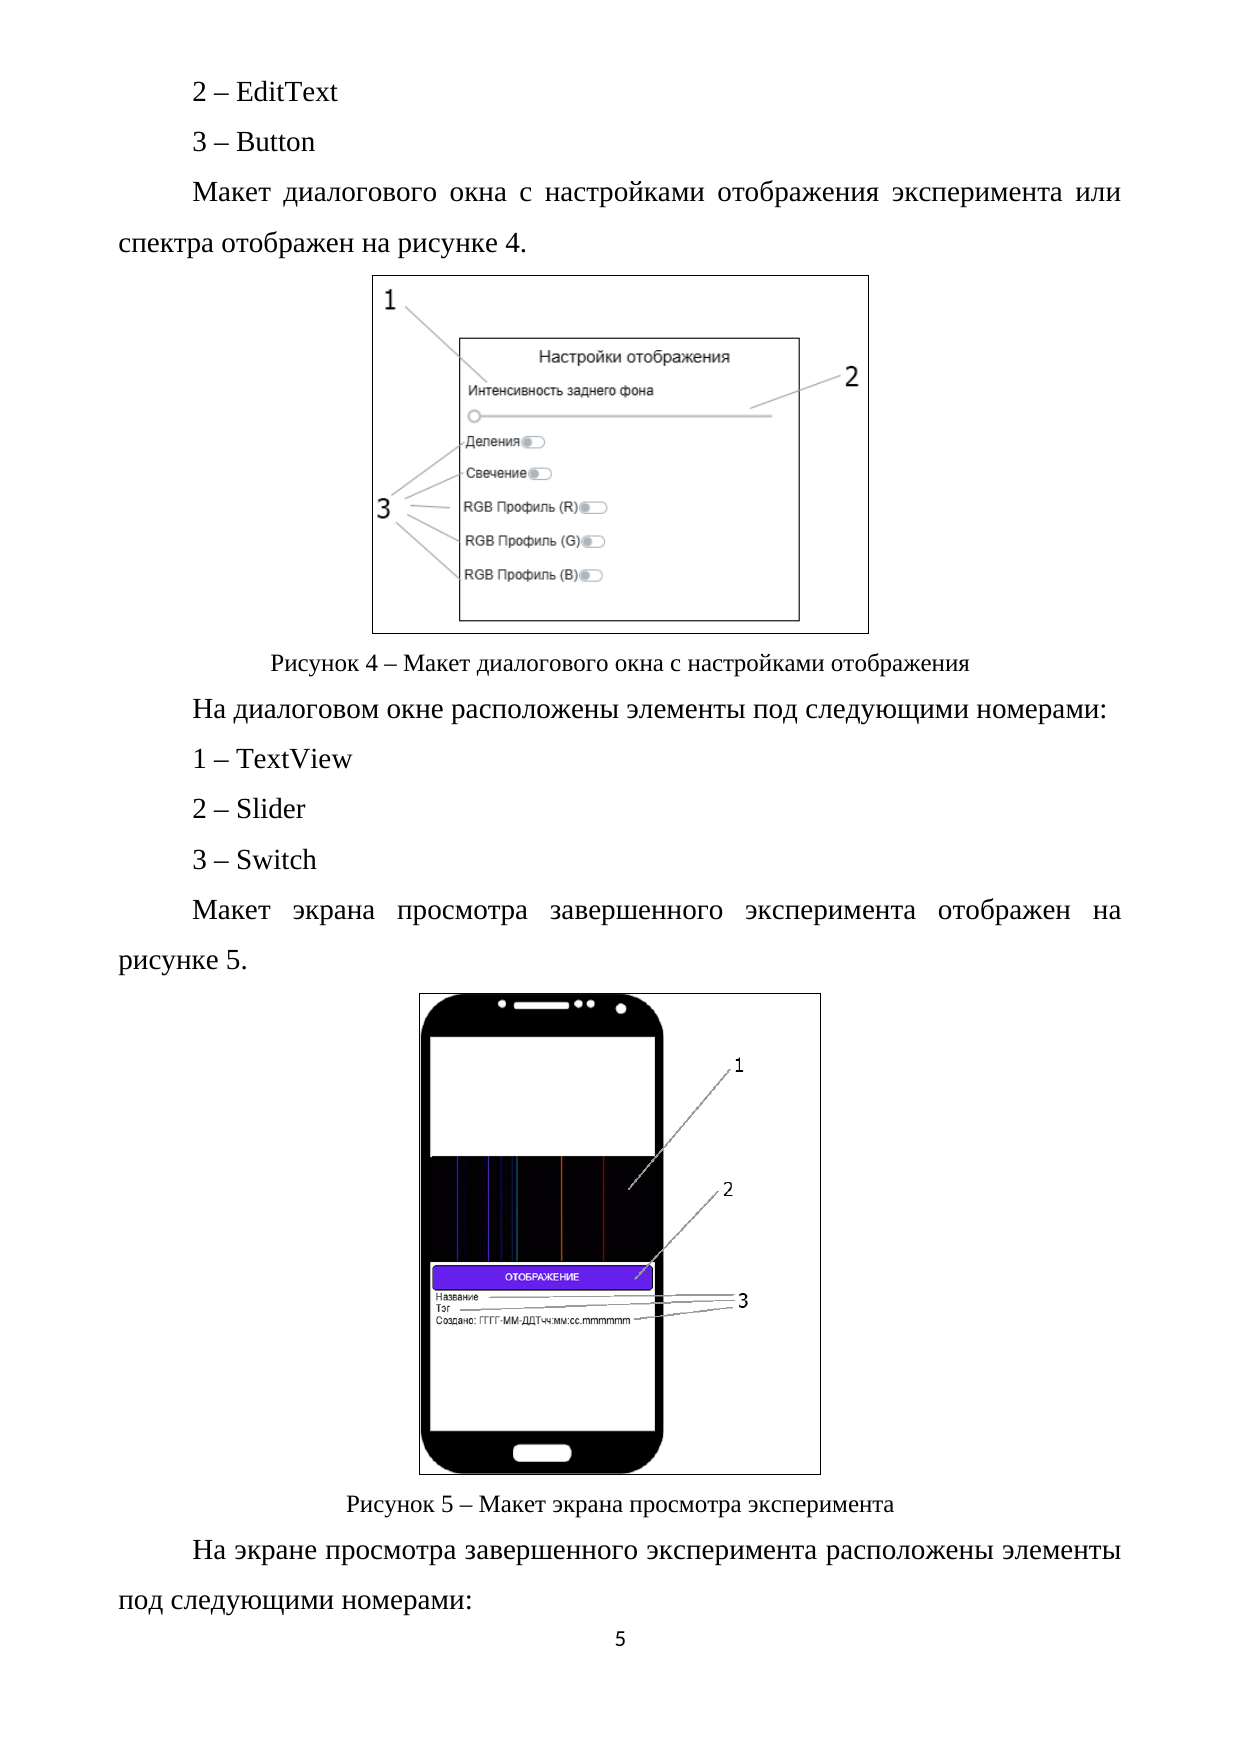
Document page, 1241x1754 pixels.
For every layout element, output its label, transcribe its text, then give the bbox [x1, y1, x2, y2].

text 2 – Slider [118, 791, 1122, 825]
text 3 – Switch [118, 842, 1122, 875]
text 2 – EditText [118, 74, 1122, 107]
text Рисунок 4 – Макет диалогового окна с настройками отображения [118, 648, 1122, 676]
text Макет диалогового окна с настройками отображения эксперимента или спектра отображен на рисунке 4. [118, 174, 1122, 258]
text 1 – TextView [118, 741, 1122, 775]
text 3 – Button [118, 124, 1122, 158]
text На экране просмотра завершенного эксперимента расположены элементы под следующими номерами: [118, 1532, 1122, 1616]
text Рисунок 5 – Макет экрана просмотра эксперимента [118, 1489, 1122, 1517]
text На диалоговом окне расположены элементы под следующими номерами: [118, 691, 1122, 724]
text Макет экрана просмотра завершенного эксперимента отображен на рисунке 5. [118, 892, 1122, 976]
